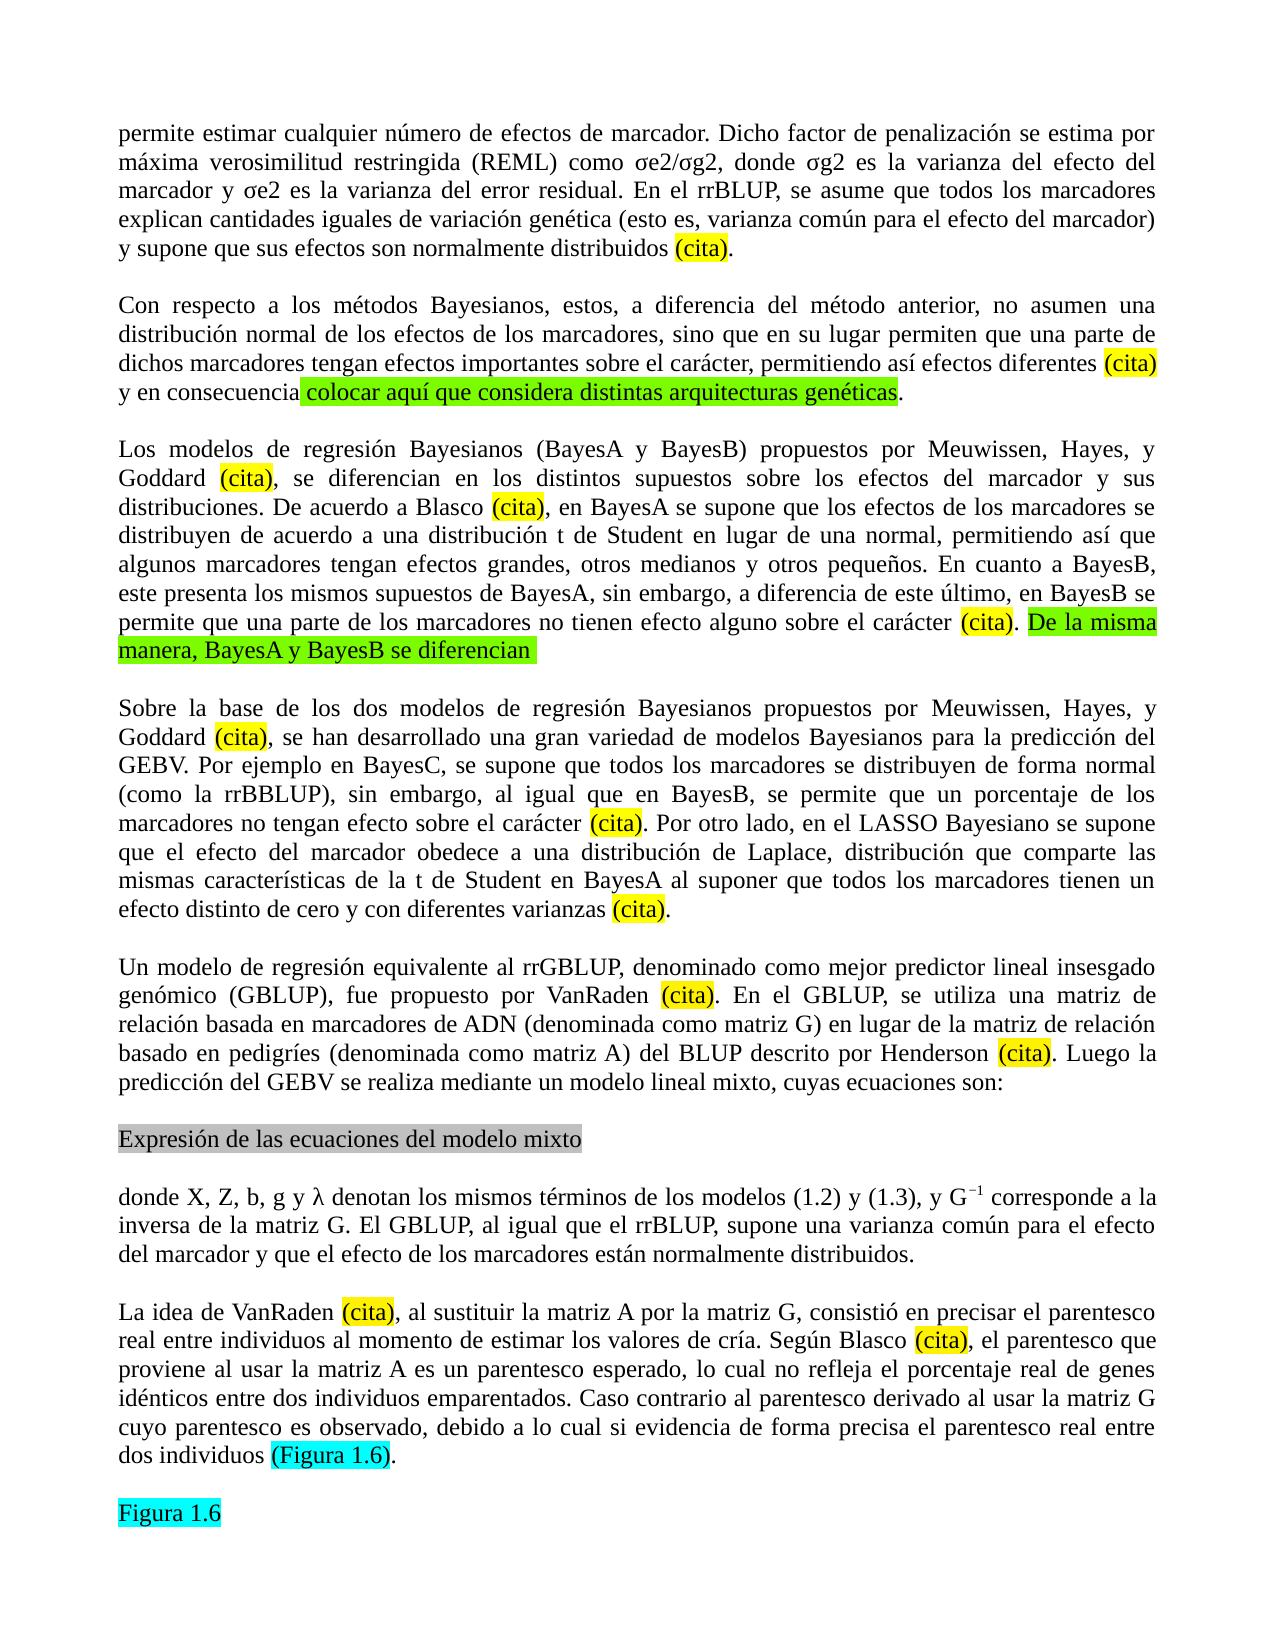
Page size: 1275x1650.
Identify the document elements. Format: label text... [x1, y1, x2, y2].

text Un modelo de regresión equivalente al rrGBLUP, denominado como mejor predictor lineal insesgado genómico (GBLUP), fue propuesto por VanRaden (cita). En el GBLUP, se utiliza una matriz de relación basada en marcadores de ADN (denominada como matriz G) en lugar de la matriz de relación basado en pedigríes (denominada como matriz A) del BLUP descrito por Henderson (cita). Luego la predicción del GEBV se realiza mediante un modelo lineal mixto, cuyas ecuaciones son: [118, 952, 1157, 1096]
text Con respecto a los métodos Bayesianos, estos, a diferencia del método anterior, no asumen una distribución normal de los efectos de los marcadores, sino que en su lugar permiten que una parte de dichos marcadores tengan efectos importantes sobre el carácter, permitiendo así efectos diferentes (cita) y en consecuencia colocar aquí que considera distintas arquitecturas genéticas. [118, 291, 1157, 406]
text Los modelos de regresión Bayesianos (BayesA y BayesB) propuestos por Meuwissen, Hayes, y Goddard (cita), se diferencian en los distintos supuestos sobre los efectos del marcador y sus distribuciones. De acuerdo a Blasco (cita), en BayesA se supone que los efectos de los marcadores se distribuyen de acuerdo a una distribución t de Student en lugar de una normal, permitiendo así que algunos marcadores tengan efectos grandes, otros medianos y otros pequeños. En cuanto a BayesB, este presenta los mismos supuestos de BayesA, sin embargo, a diferencia de este último, en BayesB se permite que una parte de los marcadores no tienen efecto alguno sobre el carácter (cita). De la misma manera, BayesA y BayesB se diferencian [118, 434, 1157, 664]
text La idea de VanRaden (cita), al sustituir la matriz A por la matriz G, consistió en precisar el parentesco real entre individuos al momento de estimar los valores de cría. Según Blasco (cita), el parentesco que proviene al usar la matriz A es un parentesco esperado, lo cual no refleja el porcentaje real de genes idénticos entre dos individuos emparentados. Caso contrario al parentesco derivado al usar la matriz G cuyo parentesco es observado, debido a lo cual si evidencia de forma precisa el parentesco real entre dos individuos (Figura 1.6). [118, 1297, 1157, 1469]
text Figura 1.6 [118, 1498, 1157, 1527]
text Sobre la base de los dos modelos de regresión Bayesianos propuestos por Meuwissen, Hayes, y Goddard (cita), se han desarrollado una gran variedad de modelos Bayesianos para la predicción del GEBV. Por ejemplo en BayesC, se supone que todos los marcadores se distribuyen de forma normal (como la rrBBLUP), sin embargo, al igual que en BayesB, se permite que un porcentaje de los marcadores no tengan efecto sobre el carácter (cita). Por otro lado, en el LASSO Bayesiano se supone que el efecto del marcador obedece a una distribución de Laplace, distribución que comparte las mismas características de la t de Student en BayesA al suponer que todos los marcadores tienen un efecto distinto de cero y con diferentes varianzas (cita). [118, 693, 1157, 923]
text donde X, Z, b, g y λ denotan los mismos términos de los modelos (1.2) y (1.3), y G−1 corresponde a la inversa de la matriz G. El GBLUP, al igual que el rrBLUP, supone una varianza común para el efecto del marcador y que el efecto de los marcadores están normalmente distribuidos. [118, 1182, 1157, 1268]
text Expresión de las ecuaciones del modelo mixto [118, 1124, 1157, 1153]
text permite estimar cualquier número de efectos de marcador. Dicho factor de penalización se estima por máxima verosimilitud restringida (REML) como σe2/σg2, donde σg2 es la varianza del efecto del marcador y σe2 es la varianza del error residual. En el rrBLUP, se asume que todos los marcadores explican cantidades iguales de variación genética (esto es, varianza común para el efecto del marcador) y supone que sus efectos son normalmente distribuidos (cita). [118, 118, 1157, 262]
